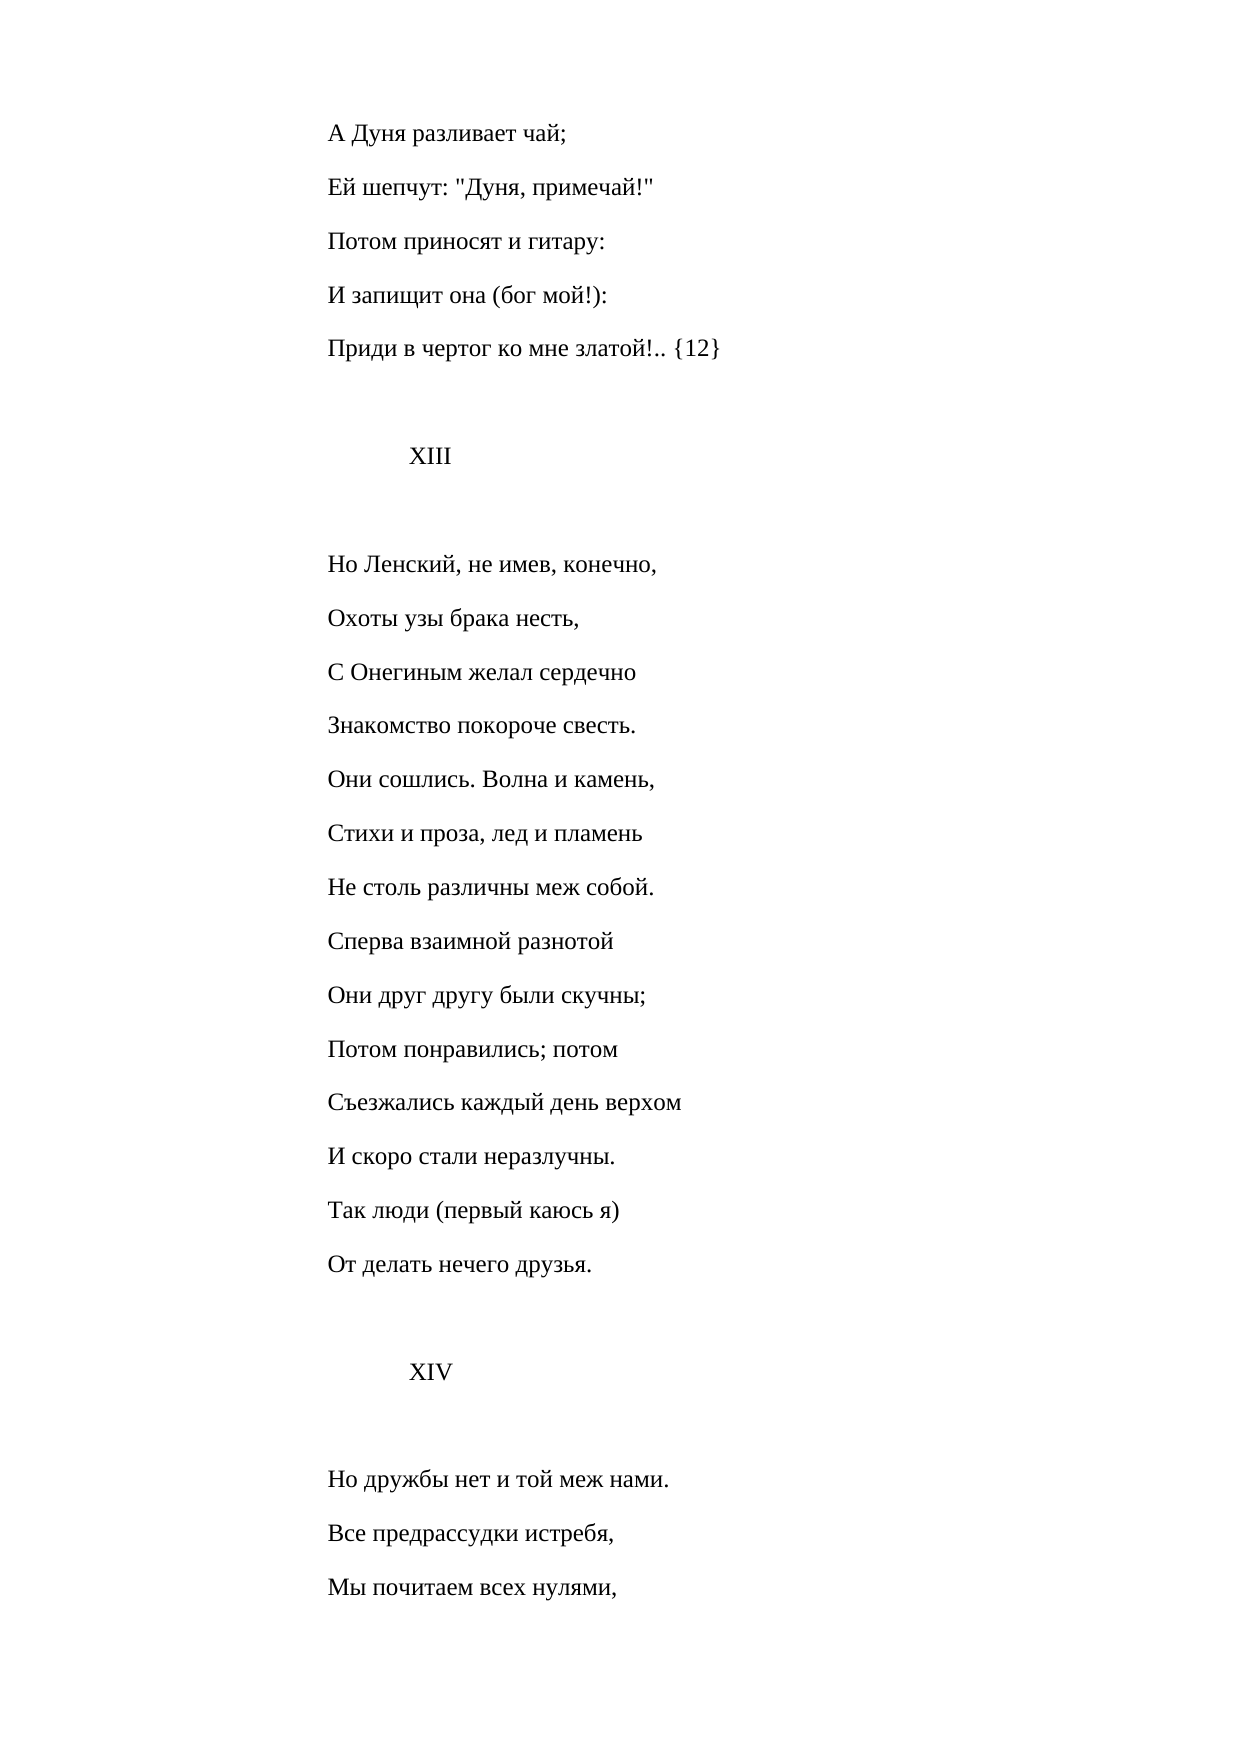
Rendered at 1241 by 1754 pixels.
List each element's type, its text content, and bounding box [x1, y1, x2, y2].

text Так люди (первый каюсь я) [177, 1195, 1152, 1224]
text Сперва взаимной разнотой [177, 926, 1152, 955]
text XIII [177, 441, 1152, 470]
text От делать нечего друзья. [177, 1249, 1152, 1278]
text Не столь различны меж собой. [177, 872, 1152, 901]
text А Дуня разливает чай; [177, 118, 1152, 147]
text Все предрассудки истребя, [177, 1518, 1152, 1547]
text Приди в чертог ко мне златой!.. {12} [177, 333, 1152, 362]
text Ей шепчут: "Дуня, примечай!" [177, 172, 1152, 201]
text Потом приносят и гитару: [177, 226, 1152, 254]
text Мы почитаем всех нулями, [177, 1572, 1152, 1601]
text И скоро стали неразлучны. [177, 1141, 1152, 1170]
text Охоты узы брака несть, [177, 603, 1152, 632]
text С Онегиным желал сердечно [177, 657, 1152, 685]
text И запищит она (бог мой!): [177, 280, 1152, 308]
text Но дружбы нет и той меж нами. [177, 1464, 1152, 1493]
text Они друг другу были скучны; [177, 980, 1152, 1008]
text Стихи и проза, лед и пламень [177, 818, 1152, 847]
text Знакомство покороче свесть. [177, 711, 1152, 739]
text Съезжались каждый день верхом [177, 1087, 1152, 1116]
text Потом понравились; потом [177, 1034, 1152, 1062]
text XIV [177, 1357, 1152, 1386]
text Но Ленский, не имев, конечно, [177, 549, 1152, 578]
text Они сошлись. Волна и камень, [177, 764, 1152, 793]
